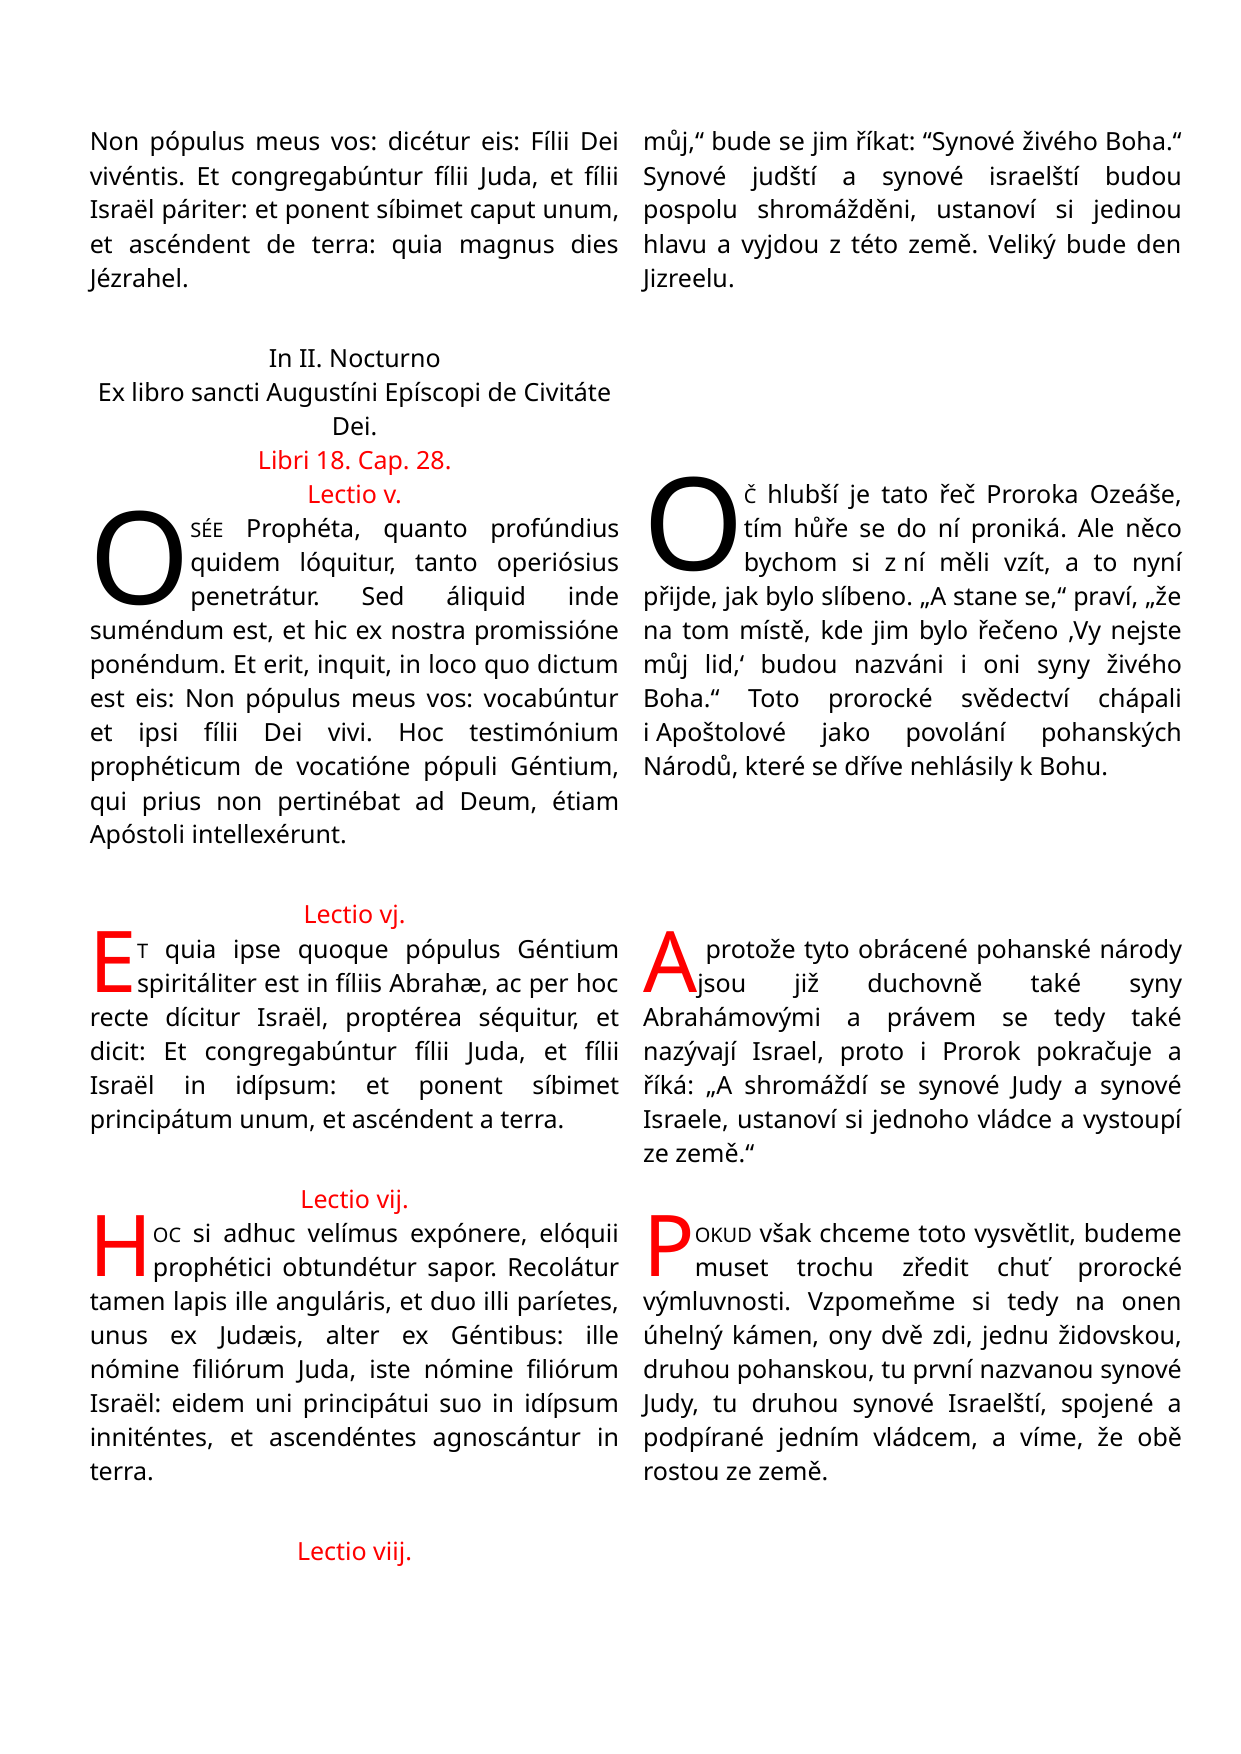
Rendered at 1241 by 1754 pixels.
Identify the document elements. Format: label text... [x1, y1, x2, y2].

table_cell [631, 1528, 1194, 1574]
table_cell In II. Nocturno Ex libro sancti Augustíni Epíscopi de Civitáte Dei. Libri 18. Cap. 28. Lectio v. Osée Prophéta, quanto profúndius quidem lóquitur, tanto operiósius penetrátur. Sed áliquid inde suméndum est, et hic ex nostra promissióne ponéndum. Et erit, inquit, in loco quo dictum est eis: Non pópulus meus vos: vocabúntur et ipsi fílii Dei vivi. Hoc testimónium prophéticum de vocatióne pópuli Géntium, qui prius non pertinébat ad Deum, étiam Apóstoli intellexérunt. [78, 334, 631, 891]
table_cell můj,“ bude se jim říkat: “Synové živého Boha.“ Synové judští a synové israelští budou pospolu shromážděni, ustanoví si jedinou hlavu a vyjdou z této země. Veliký bude den Jizreelu. [631, 118, 1194, 334]
table_cell Pokud však chceme toto vysvětlit, budeme muset trochu zředit chuť prorocké výmluvnosti. Vzpomeňme si tedy na onen úhelný kámen, ony dvě zdi, jednu židovskou, druhou pohanskou, tu první nazvanou synové Judy, tu druhou synové Israelští, spojené a podpírané jedním vládcem, a víme, že obě rostou ze země. [631, 1176, 1194, 1528]
table_cell Lectio viij. [78, 1528, 631, 1574]
table_cell Oč hlubší je tato řeč Proroka Ozeáše, tím hůře se do ní proniká. Ale něco bychom si z ní měli vzít, a to nyní přijde, jak bylo slíbeno. „A stane se,“ praví, „že na tom místě, kde jim bylo řečeno ,Vy nejste můj lid,‘ budou nazváni i oni syny živého Boha.“ Toto prorocké svědectví chápali i Apoštolové jako povolání pohanských Národů, které se dříve nehlásily k Bohu. [631, 334, 1194, 891]
table_cell A protože tyto obrácené pohanské národy jsou již duchovně také syny Abrahámovými a právem se tedy také nazývají Israel, proto i Prorok pokračuje a říká: „A shromáždí se synové Judy a synové Israele, ustanoví si jednoho vládce a vystoupí ze země.“ [631, 891, 1194, 1176]
table_cell Non pópulus meus vos: dicétur eis: Fílii Dei vivéntis. Et congregabúntur fílii Juda, et fílii Israël páriter: et ponent síbimet caput unum, et ascéndent de terra: quia magnus dies Jézrahel. [78, 118, 631, 334]
table_cell Lectio vij. Hoc si adhuc velímus expónere, elóquii prophétici obtundétur sapor. Recolátur tamen lapis ille anguláris, et duo illi paríetes, unus ex Judæis, alter ex Géntibus: ille nómine filiórum Juda, iste nómine filiórum Israël: eidem uni principátui suo in idípsum inniténtes, et ascendéntes agnoscántur in terra. [78, 1176, 631, 1528]
table_cell Lectio vj. Et quia ipse quoque pópulus Géntium spiritáliter est in fíliis Abrahæ, ac per hoc recte dícitur Israël, proptérea séquitur, et dicit: Et congregabúntur fílii Juda, et fílii Israël in idípsum: et ponent síbimet principátum unum, et ascéndent a terra. [78, 891, 631, 1176]
